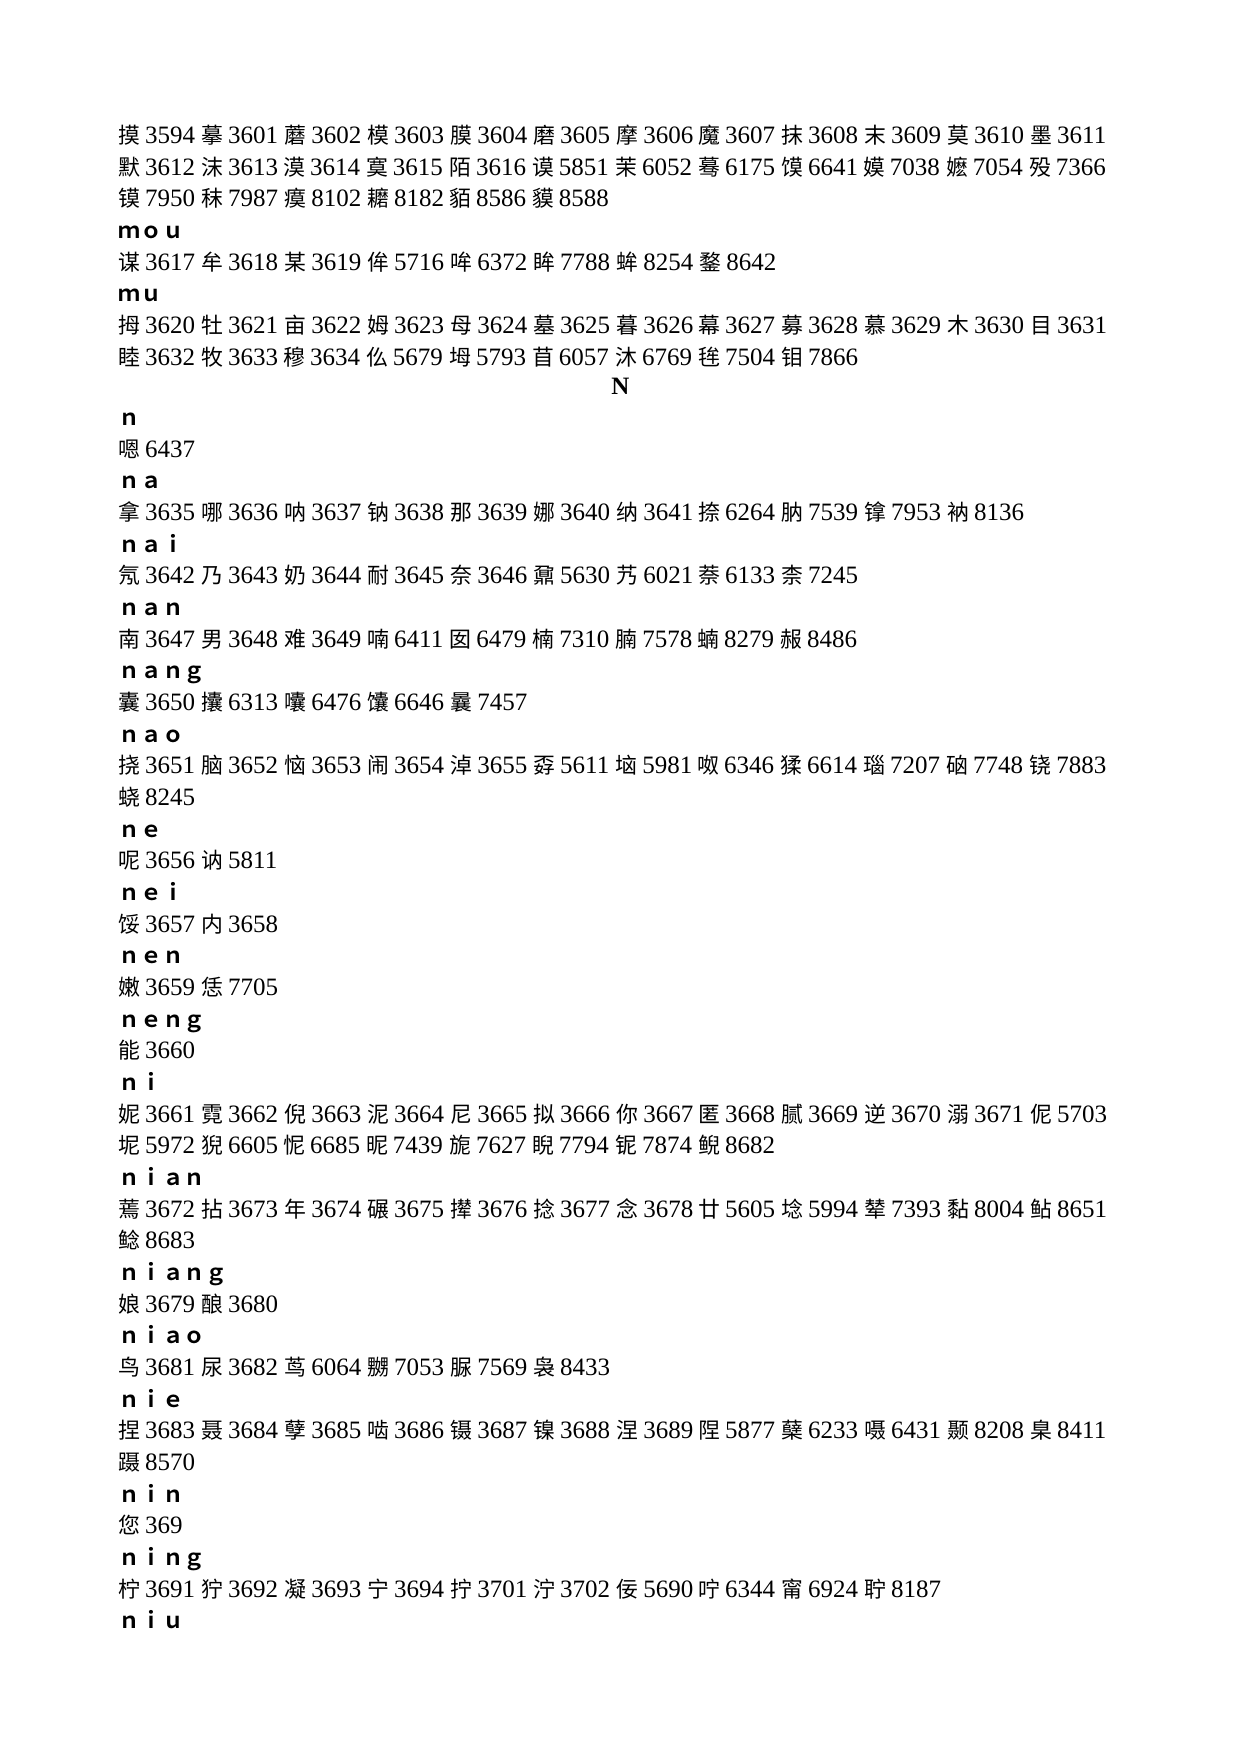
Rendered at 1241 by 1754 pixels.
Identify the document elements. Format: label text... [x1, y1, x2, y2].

text 挠 3651 脑 3652 恼 3653 闹 3654 淖 3655 孬 5611 垴 5981呶 6346 猱 6614 瑙 7207 硇 7748 铙 7883 蛲 8245 [118, 748, 1122, 812]
text ｎｅ [118, 812, 1122, 843]
text ｎｉｎｇ [118, 1540, 1122, 1572]
text 囊 3650 攮 6313 囔 6476 馕 6646 曩 7457 [118, 685, 1122, 717]
text 捏 3683 聂 3684 孽 3685 啮 3686 镊 3687 镍 3688 涅 3689陧 5877 蘖 6233 嗫 6431 颞 8208 臬 8411 蹑 8570 [118, 1413, 1122, 1477]
text ｎａ [118, 463, 1122, 495]
text ｎｉａｎｇ [118, 1255, 1122, 1287]
text 谋 3617 牟 3618 某 3619 侔 5716 哞 6372 眸 7788 蛑 8254 鍪 8642 [118, 245, 1122, 276]
text N [118, 371, 1122, 400]
text 妮 3661 霓 3662 倪 3663 泥 3664 尼 3665 拟 3666 你 3667匿 3668 腻 3669 逆 3670 溺 3671 伲 5703 坭 5972 猊 6605怩 6685 昵 7439 旎 7627 睨 7794 铌 7874 鲵 8682 [118, 1097, 1122, 1160]
text 嗯 6437 [118, 432, 1122, 463]
text 柠 3691 狞 3692 凝 3693 宁 3694 拧 3701 泞 3702 佞 5690咛 6344 甯 6924 聍 8187 [118, 1572, 1122, 1603]
text ｎ [118, 400, 1122, 432]
text 南 3647 男 3648 难 3649 喃 6411 囡 6479 楠 7310 腩 7578蝻 8279 赧 8486 [118, 622, 1122, 653]
text ｎａｏ [118, 717, 1122, 748]
text 馁 3657 内 3658 [118, 907, 1122, 938]
text ｎａｎ [118, 590, 1122, 622]
text ｎｉａｎ [118, 1160, 1122, 1192]
text 蔫 3672 拈 3673 年 3674 碾 3675 撵 3676 捻 3677 念 3678廿 5605 埝 5994 辇 7393 黏 8004 鲇 8651 鲶 8683 [118, 1192, 1122, 1255]
text ｎｉｅ [118, 1382, 1122, 1413]
text 氖 3642 乃 3643 奶 3644 耐 3645 奈 3646 鼐 5630 艿 6021萘 6133 柰 7245 [118, 558, 1122, 590]
text 呢 3656 讷 5811 [118, 843, 1122, 875]
text ｎｅｉ [118, 875, 1122, 907]
text ｎｅｎｇ [118, 1002, 1122, 1033]
text ｎａｎｇ [118, 653, 1122, 685]
text ｎｉ [118, 1065, 1122, 1097]
text ｎｉａｏ [118, 1318, 1122, 1350]
text ｍｏｕ [118, 213, 1122, 245]
text 您 369 [118, 1508, 1122, 1540]
text ｎｉｎ [118, 1477, 1122, 1508]
text ｍｕ [118, 276, 1122, 308]
text 能 3660 [118, 1033, 1122, 1065]
text 嫩 3659 恁 7705 [118, 970, 1122, 1002]
text 摸 3594 摹 3601 蘑 3602 模 3603 膜 3604 磨 3605 摩 3606魔 3607 抹 3608 末 3609 莫 3610 墨 3611 默 3612 沫 3613漠 3614 寞 3615 陌 3616 谟 5851 茉 6052 蓦 6175 馍 6641嫫 7038 嬷 7054 殁 7366 镆 7950 秣 7987 瘼 8102 耱 8182貊 8586 貘 8588 [118, 118, 1122, 213]
text ｎｉｕ [118, 1603, 1122, 1635]
text 拇 3620 牡 3621 亩 3622 姆 3623 母 3624 墓 3625 暮 3626幕 3627 募 3628 慕 3629 木 3630 目 3631 睦 3632 牧 3633穆 3634 仫 5679 坶 5793 苜 6057 沐 6769 毪 7504 钼 7866 [118, 308, 1122, 371]
text ｎａｉ [118, 527, 1122, 558]
text 鸟 3681 尿 3682 茑 6064 嬲 7053 脲 7569 袅 8433 [118, 1350, 1122, 1382]
text ｎｅｎ [118, 938, 1122, 970]
text 娘 3679 酿 3680 [118, 1287, 1122, 1318]
text 拿 3635 哪 3636 呐 3637 钠 3638 那 3639 娜 3640 纳 3641捺 6264 肭 7539 镎 7953 衲 8136 [118, 495, 1122, 527]
